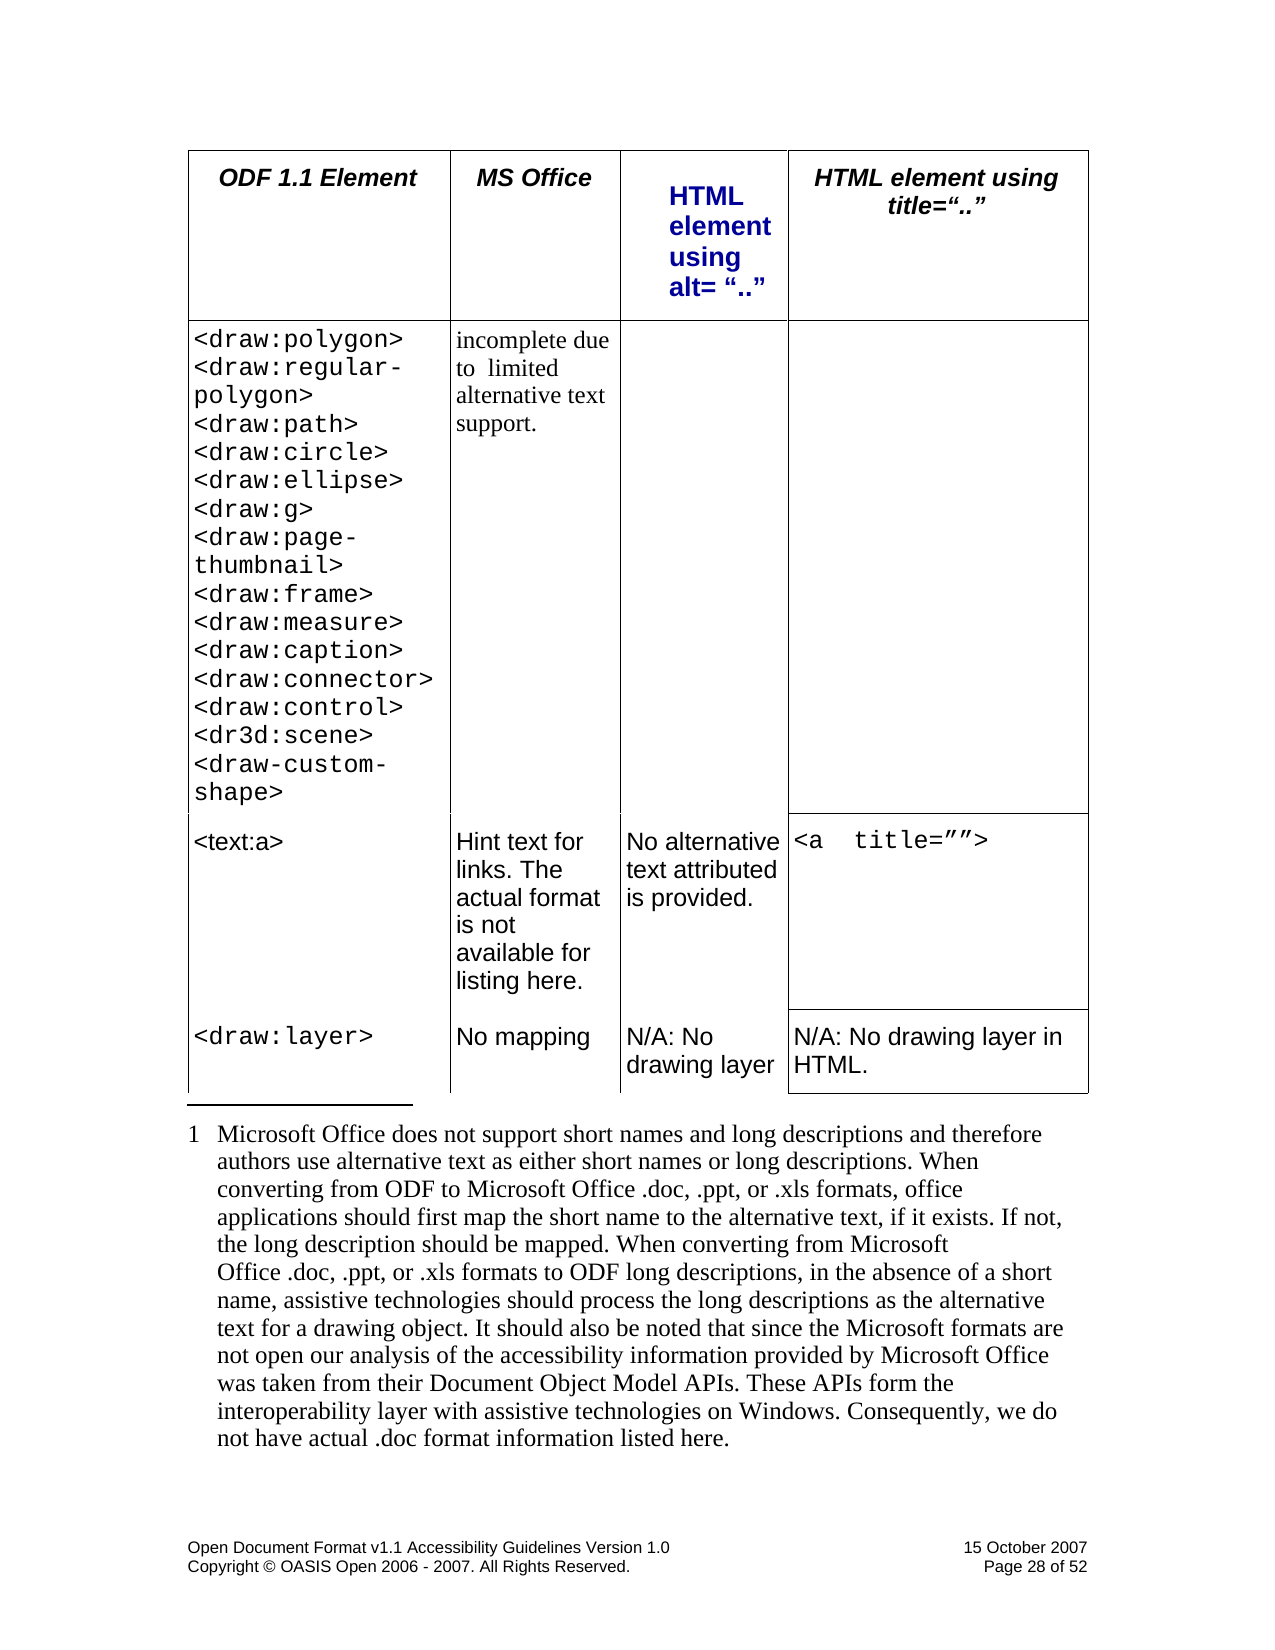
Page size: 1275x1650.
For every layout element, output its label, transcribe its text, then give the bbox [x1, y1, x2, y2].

table_cell <draw:layer> [189, 1009, 450, 1093]
table_cell Hint text for links. The actual format is not available for listing here. [451, 814, 620, 1009]
table_header MS Office [451, 151, 620, 320]
table_header ODF 1.1 Element [189, 151, 450, 320]
table_cell <a title=””> [789, 814, 1088, 1009]
table_cell N/A: No drawing layer [621, 1009, 787, 1093]
table_cell [621, 321, 787, 813]
table_cell No mapping [451, 1009, 620, 1093]
table_cell <draw:polygon> <draw:regular-polygon> <draw:path> <draw:circle> <draw:ellipse> <draw:g> <draw:page-thumbnail> <draw:frame> <draw:measure> <draw:caption> <draw:connector> <draw:control> <dr3d:scene> <draw-custom-shape> [189, 321, 450, 813]
table_cell Microsoft Office format mapping is incomplete due to limited alternative text support. [451, 321, 620, 813]
table_cell No alternative text attributed is provided. [621, 814, 787, 1009]
table_header HTML element using alt= “..” [621, 151, 787, 320]
table_header HTML element using title=“..” [789, 151, 1088, 320]
table_cell [789, 321, 1088, 813]
table_cell <text:a> [189, 814, 450, 1009]
table_cell N/A: No drawing layer in HTML. [789, 1010, 1088, 1093]
